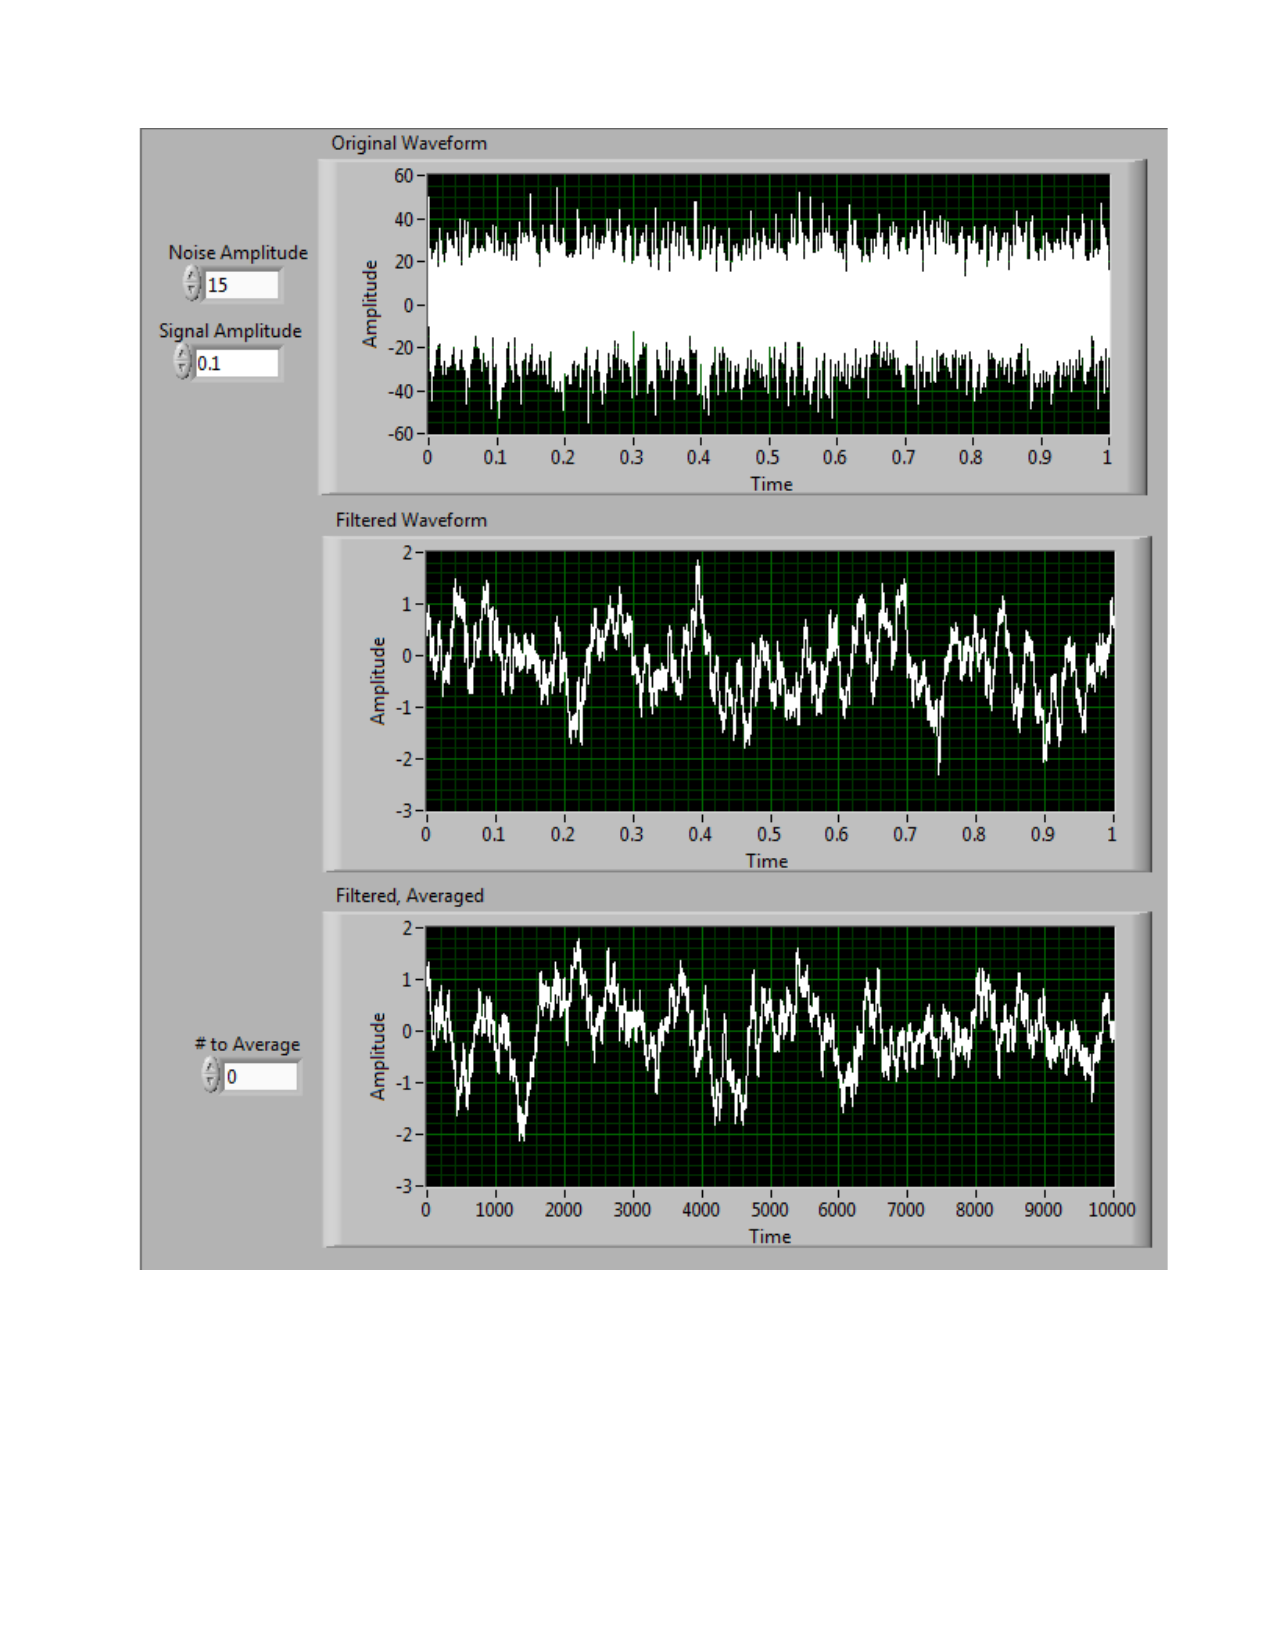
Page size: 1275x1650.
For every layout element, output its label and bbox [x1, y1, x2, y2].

picture [139, 128, 1168, 1270]
